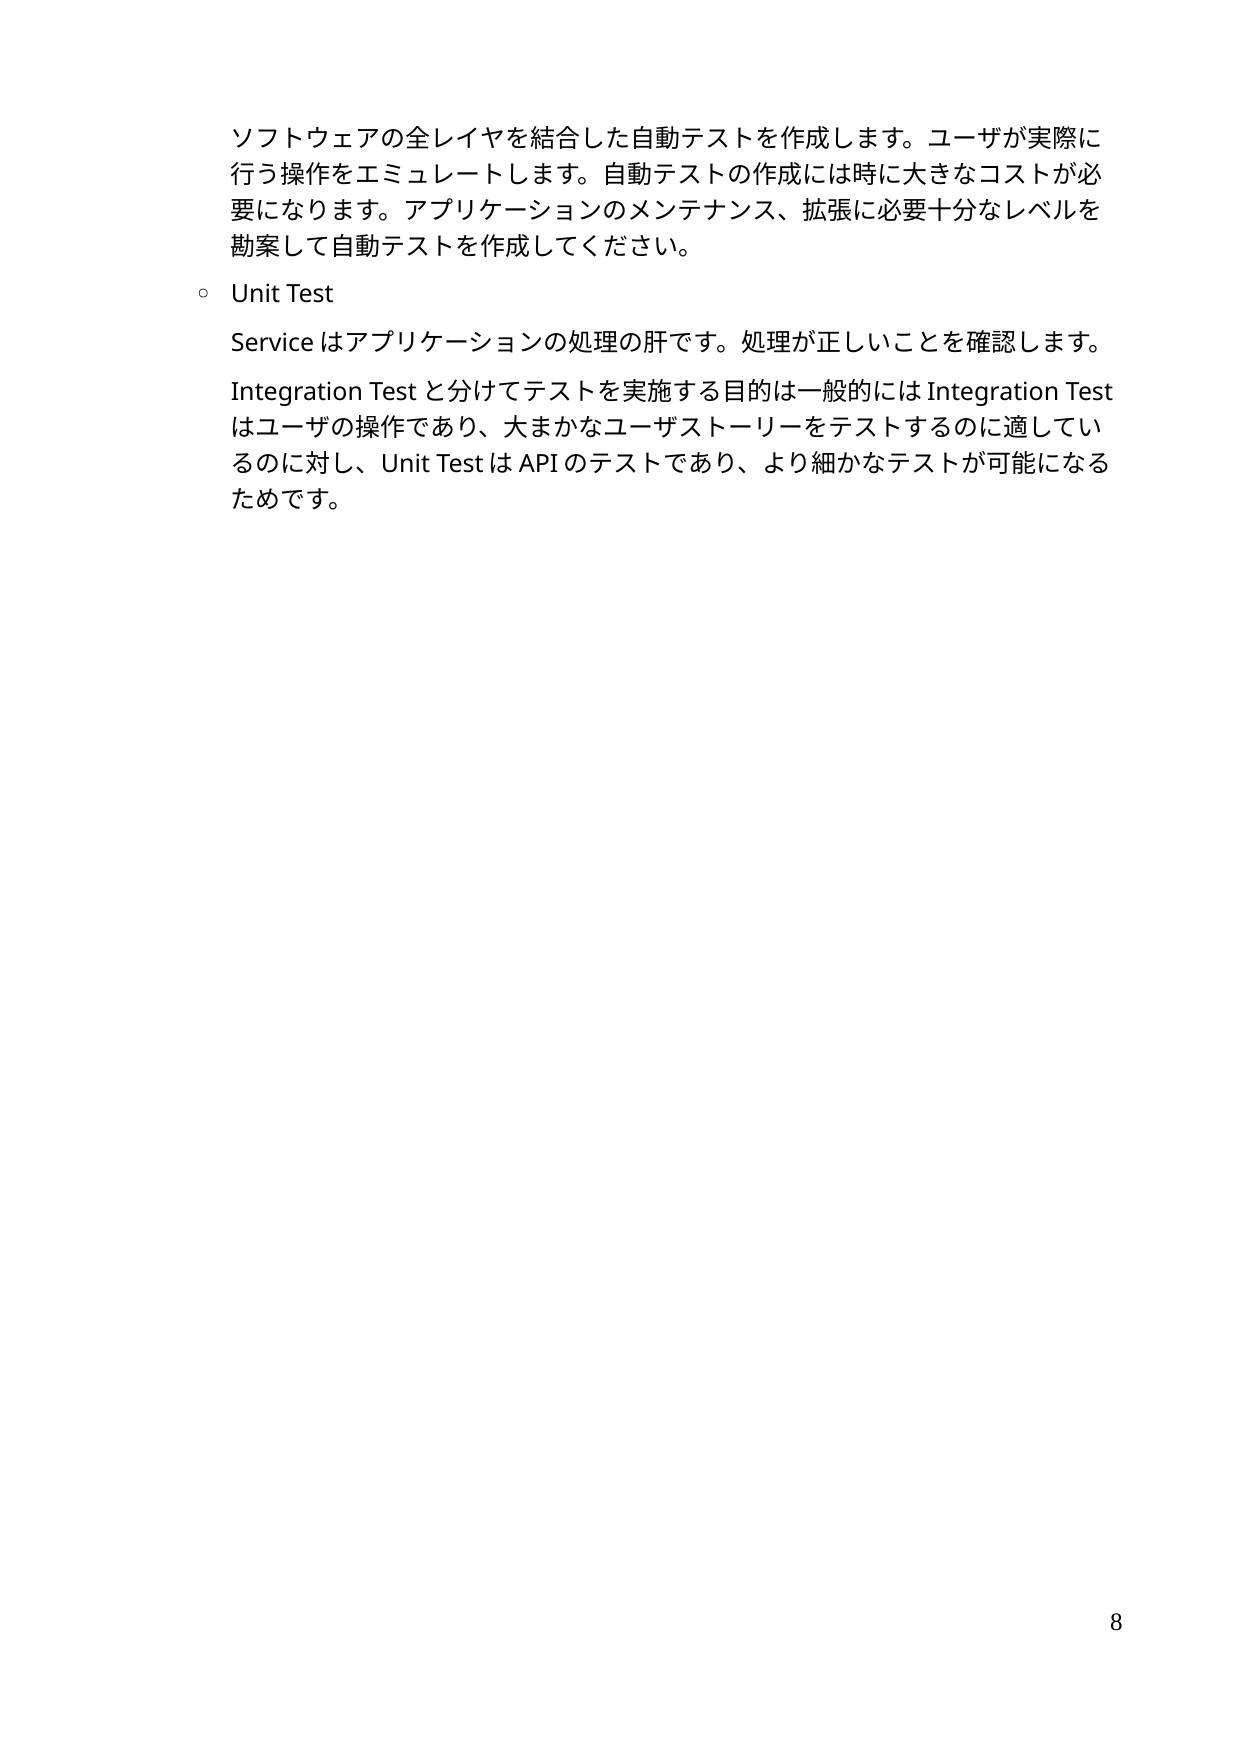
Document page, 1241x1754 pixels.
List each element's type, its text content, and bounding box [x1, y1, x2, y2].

list Serviceはアプリケーションの処理の肝です。処理が正しいことを確認します。 [193, 322, 1122, 358]
list Integration Testと分けてテストを実施する目的は一般的にはIntegration Testはユーザの操作であり、大まかなユーザストーリーをテストするのに適しているのに対し、Unit TestはAPIのテストであり、より細かなテストが可能になるためです。 [193, 371, 1122, 516]
list ソフトウェアの全レイヤを結合した自動テストを作成します。ユーザが実際に行う操作をエミュレートします。自動テストの作成には時に大きなコストが必要になります。アプリケーションのメンテナンス、拡張に必要十分なレベルを勘案して自動テストを作成してください。 [193, 118, 1122, 263]
list Unit Test [193, 276, 1122, 310]
